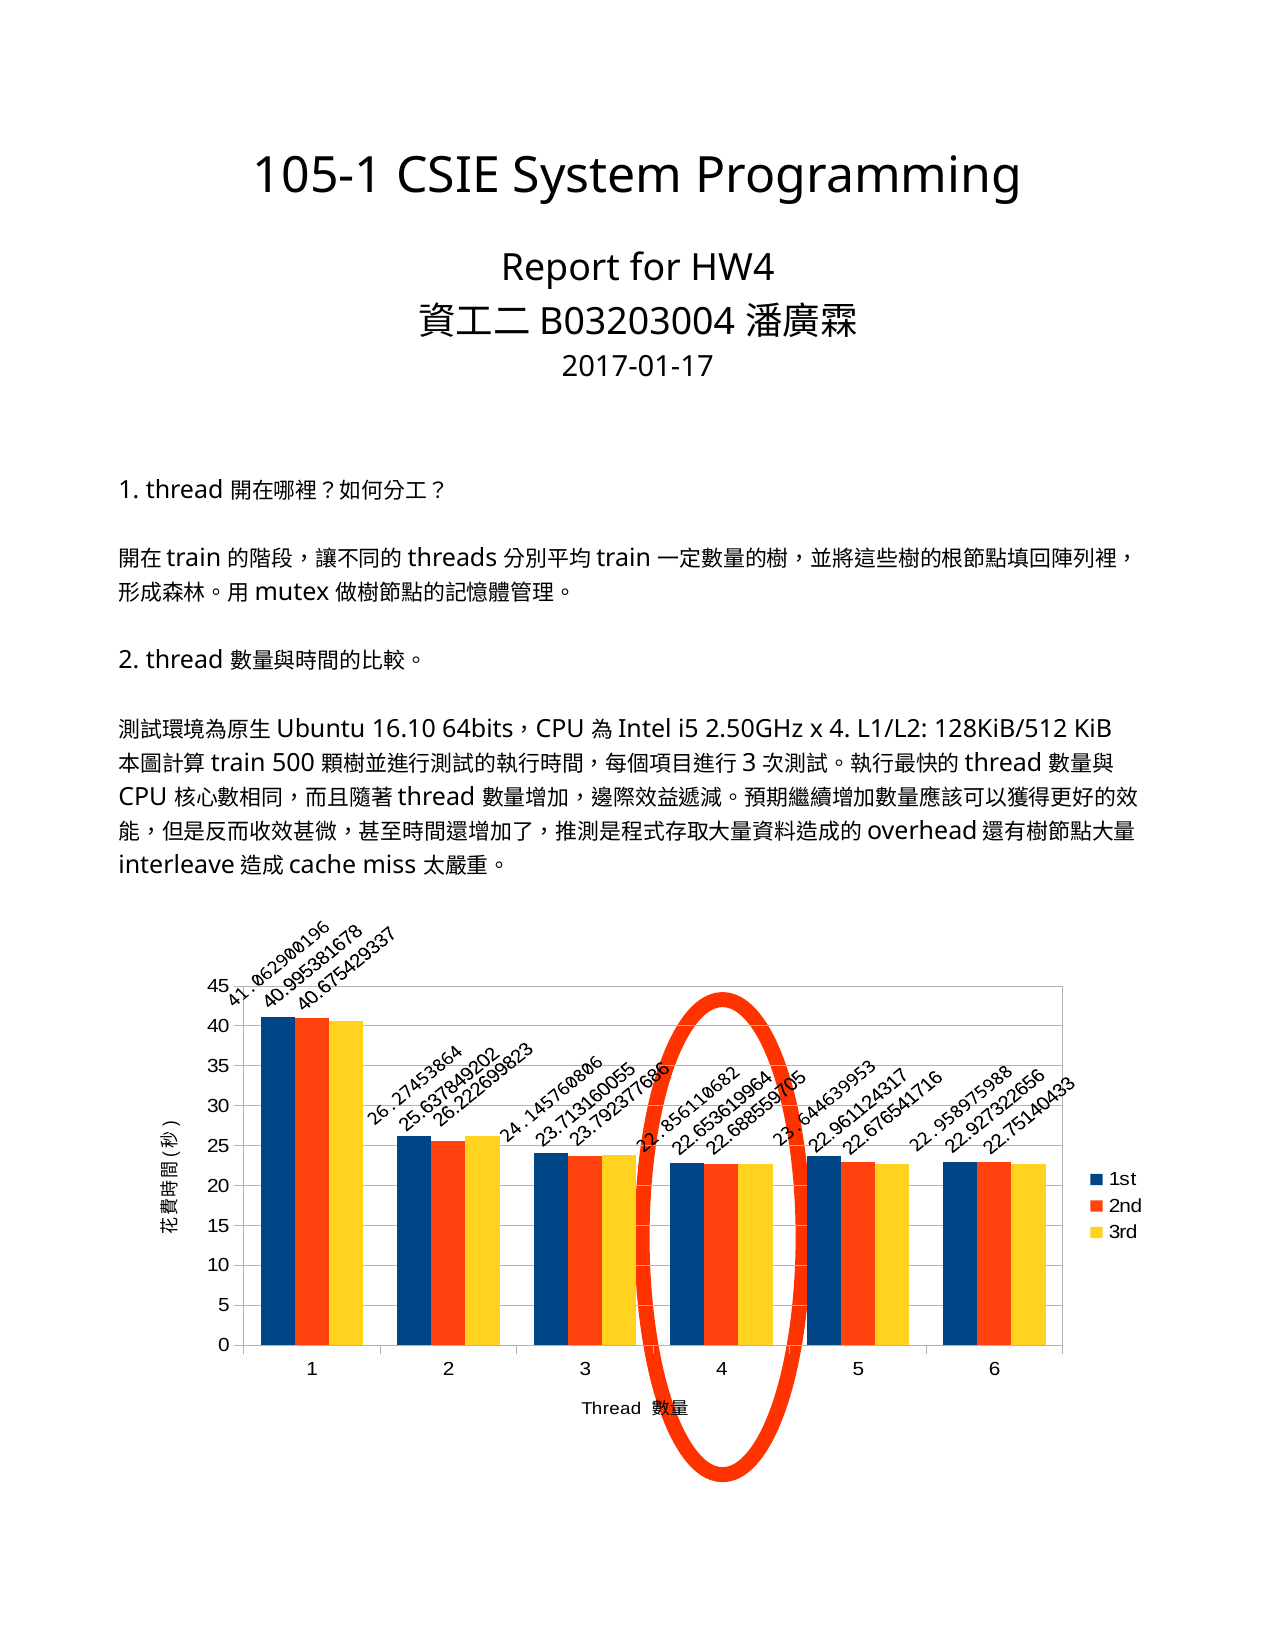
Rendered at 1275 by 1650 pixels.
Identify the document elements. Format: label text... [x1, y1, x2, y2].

text 本圖計算 train 500 顆樹並進行測試的執行時間，每個項目進行 3 次測試。執行最快的 thread 數量與 CPU 核心數相同，而且隨著 thread 數量增加，邊際效益遞減。預期繼續增加數量應該可以獲得更好的效能，但是反而收效甚微，甚至時間還增加了，推測是程式存取大量資料造成的 overhead還有樹節點大量 interleave造成 cache miss 太嚴重。 [118, 744, 1157, 881]
text Report for HW4 [118, 240, 1157, 291]
text 開在train 的階段，讓不同的 threads 分別平均 train 一定數量的樹，並將這些樹的根節點填回陣列裡，形成森林。用 mutex 做樹節點的記憶體管理。 [118, 540, 1157, 608]
text 2017-01-17 [118, 345, 1157, 385]
text 2. thread 數量與時間的比較。 [118, 642, 1157, 676]
text 測試環境為原生 Ubuntu 16.10 64bits，CPU 為 Intel i5 2.50GHz x 4. L1/L2: 128KiB/512 KiB [118, 710, 1157, 744]
text 105-1 CSIE System Programming [118, 139, 1157, 207]
text 1. thread 開在哪裡？如何分工？ [118, 472, 1157, 506]
text 資工二 B03203004 潘廣霖 [118, 291, 1157, 345]
